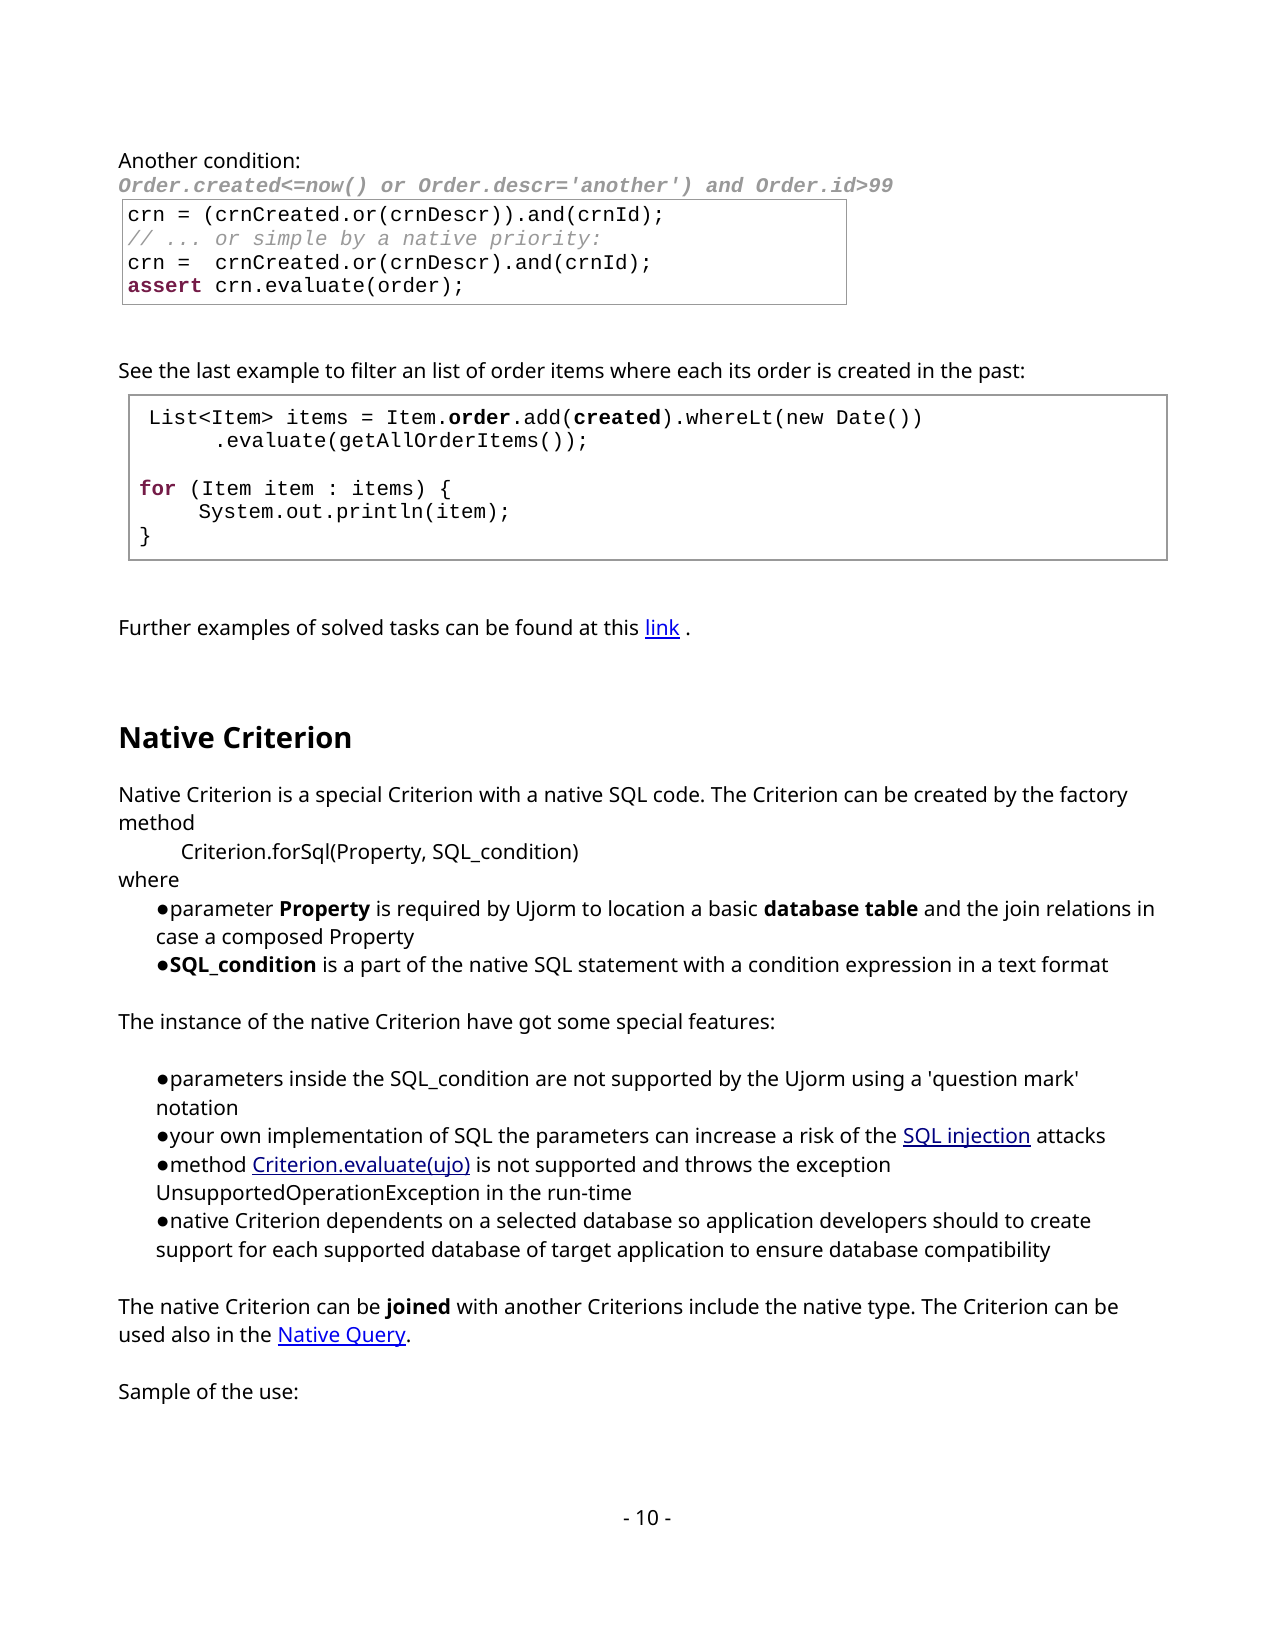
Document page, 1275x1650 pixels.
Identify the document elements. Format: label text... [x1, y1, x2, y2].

list SQL_condition is a part of the native SQL statement with a condition expression in a text format [118, 951, 1157, 979]
text Criterion.forSql(Property, SQL_condition) [181, 837, 1157, 865]
table_header List<Item> items = Item.order.add(created).whereLt(new Date()) .evaluate(getAllOrderItems()); for (Item item : items) { System.out.println(item); } [130, 396, 1166, 559]
list method Criterion.evaluate(ujo) is not supported and throws the exception UnsupportedOperationException in the run-time [118, 1150, 1157, 1207]
text where [118, 865, 1157, 894]
text The instance of the native Criterion have got some special features: [118, 1007, 1157, 1036]
subtitle Native Criterion [118, 717, 1157, 757]
text Further examples of solved tasks can be found at this link . [118, 613, 1157, 642]
table_header crn = (crnCreated.or(crnDescr)).and(crnId); // ... or simple by a native priority: crn = crnCreated.or(crnDescr).and(crnId); assert crn.evaluate(order); [123, 200, 846, 304]
list native Criterion dependents on a selected database so application developers should to create support for each supported database of target application to ensure database compatibility [118, 1207, 1157, 1263]
list parameter Property is required by Ujorm to location a basic database table and the join relations in case a composed Property [118, 894, 1157, 951]
text Another condition: [118, 147, 1157, 175]
text Sample of the use: [118, 1377, 1157, 1406]
text Native Criterion is a special Criterion with a native SQL code. The Criterion can be created by the factory method [118, 780, 1157, 837]
text See the last example to filter an list of order items where each its order is created in the past: [118, 357, 1147, 385]
text The native Criterion can be joined with another Criterions include the native type. The Criterion can be used also in the Native Query. [118, 1292, 1157, 1349]
list parameters inside the SQL_condition are not supported by the Ujorm using a 'question mark' notation [118, 1064, 1157, 1121]
text Order.created<=now() or Order.descr='another') and Order.id>99 [118, 175, 1157, 199]
list your own implementation of SQL the parameters can increase a risk of the SQL injection attacks [118, 1121, 1157, 1150]
